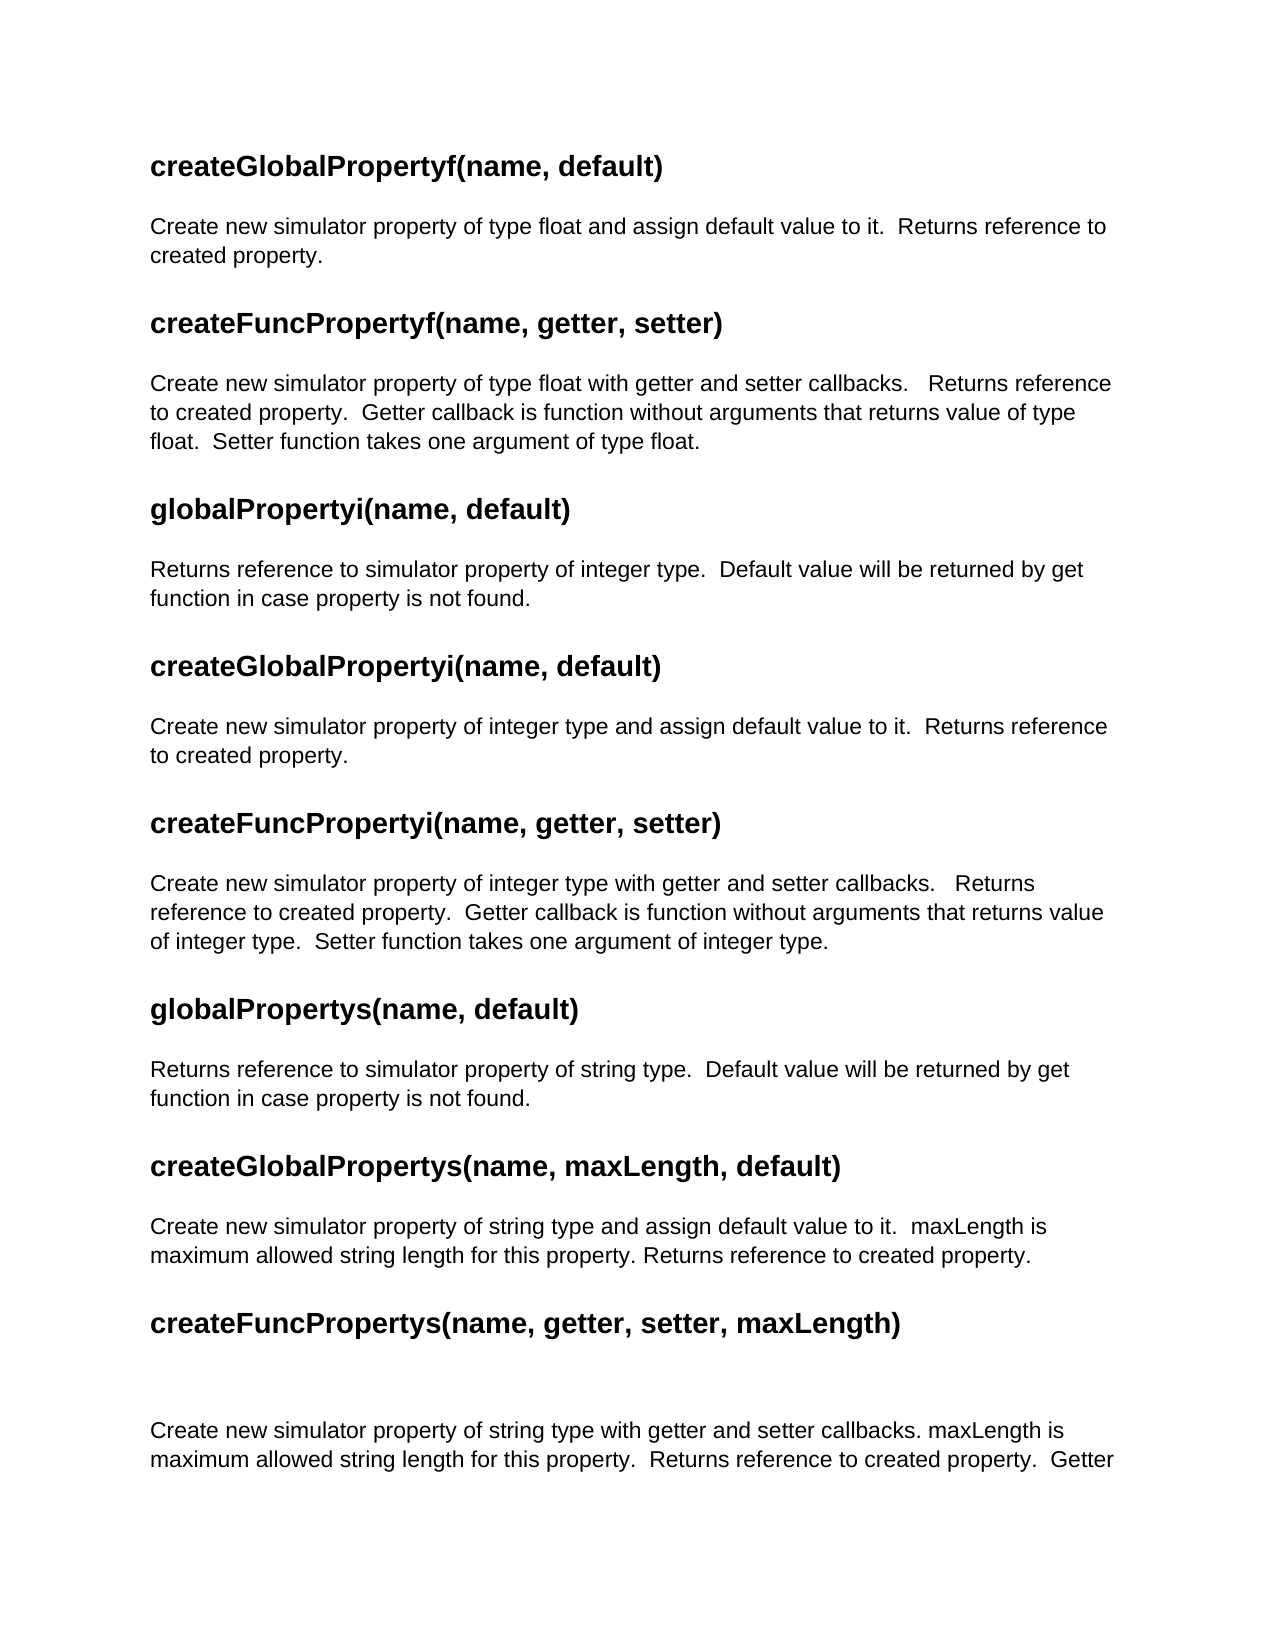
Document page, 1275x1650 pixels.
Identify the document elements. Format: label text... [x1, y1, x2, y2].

subtitle globalPropertyi(name, default) [150, 493, 1125, 526]
text Create new simulator property of integer type with getter and setter callbacks. Returns reference to created property. Getter callback is function without arguments that returns value of integer type. Setter function takes one argument of integer type. [150, 870, 1125, 954]
text Create new simulator property of string type and assign default value to it. maxLength is maximum allowed string length for this property. Returns reference to created property. [150, 1213, 1125, 1268]
subtitle createFuncPropertyi(name, getter, setter) [150, 807, 1125, 839]
subtitle createGlobalPropertyi(name, default) [150, 650, 1125, 683]
subtitle createFuncPropertyf(name, getter, setter) [150, 307, 1125, 339]
text Create new simulator property of integer type and assign default value to it. Returns reference to created property. [150, 713, 1125, 768]
subtitle globalPropertys(name, default) [150, 993, 1125, 1026]
text Returns reference to simulator property of integer type. Default value will be returned by get function in case property is not found. [150, 556, 1125, 611]
text Create new simulator property of string type with getter and setter callbacks. maxLength is maximum allowed string length for this property. Returns reference to created property. Getter [150, 1417, 1125, 1472]
subtitle createGlobalPropertyf(name, default) [150, 150, 1125, 183]
subtitle createGlobalPropertys(name, maxLength, default) [150, 1150, 1125, 1183]
text Returns reference to simulator property of string type. Default value will be returned by get function in case property is not found. [150, 1056, 1125, 1111]
text Create new simulator property of type float and assign default value to it. Returns reference to created property. [150, 213, 1125, 268]
text Create new simulator property of type float with getter and setter callbacks. Returns reference to created property. Getter callback is function without arguments that returns value of type float. Setter function takes one argument of type float. [150, 370, 1125, 454]
subtitle createFuncPropertys(name, getter, setter, maxLength) [150, 1307, 1125, 1339]
